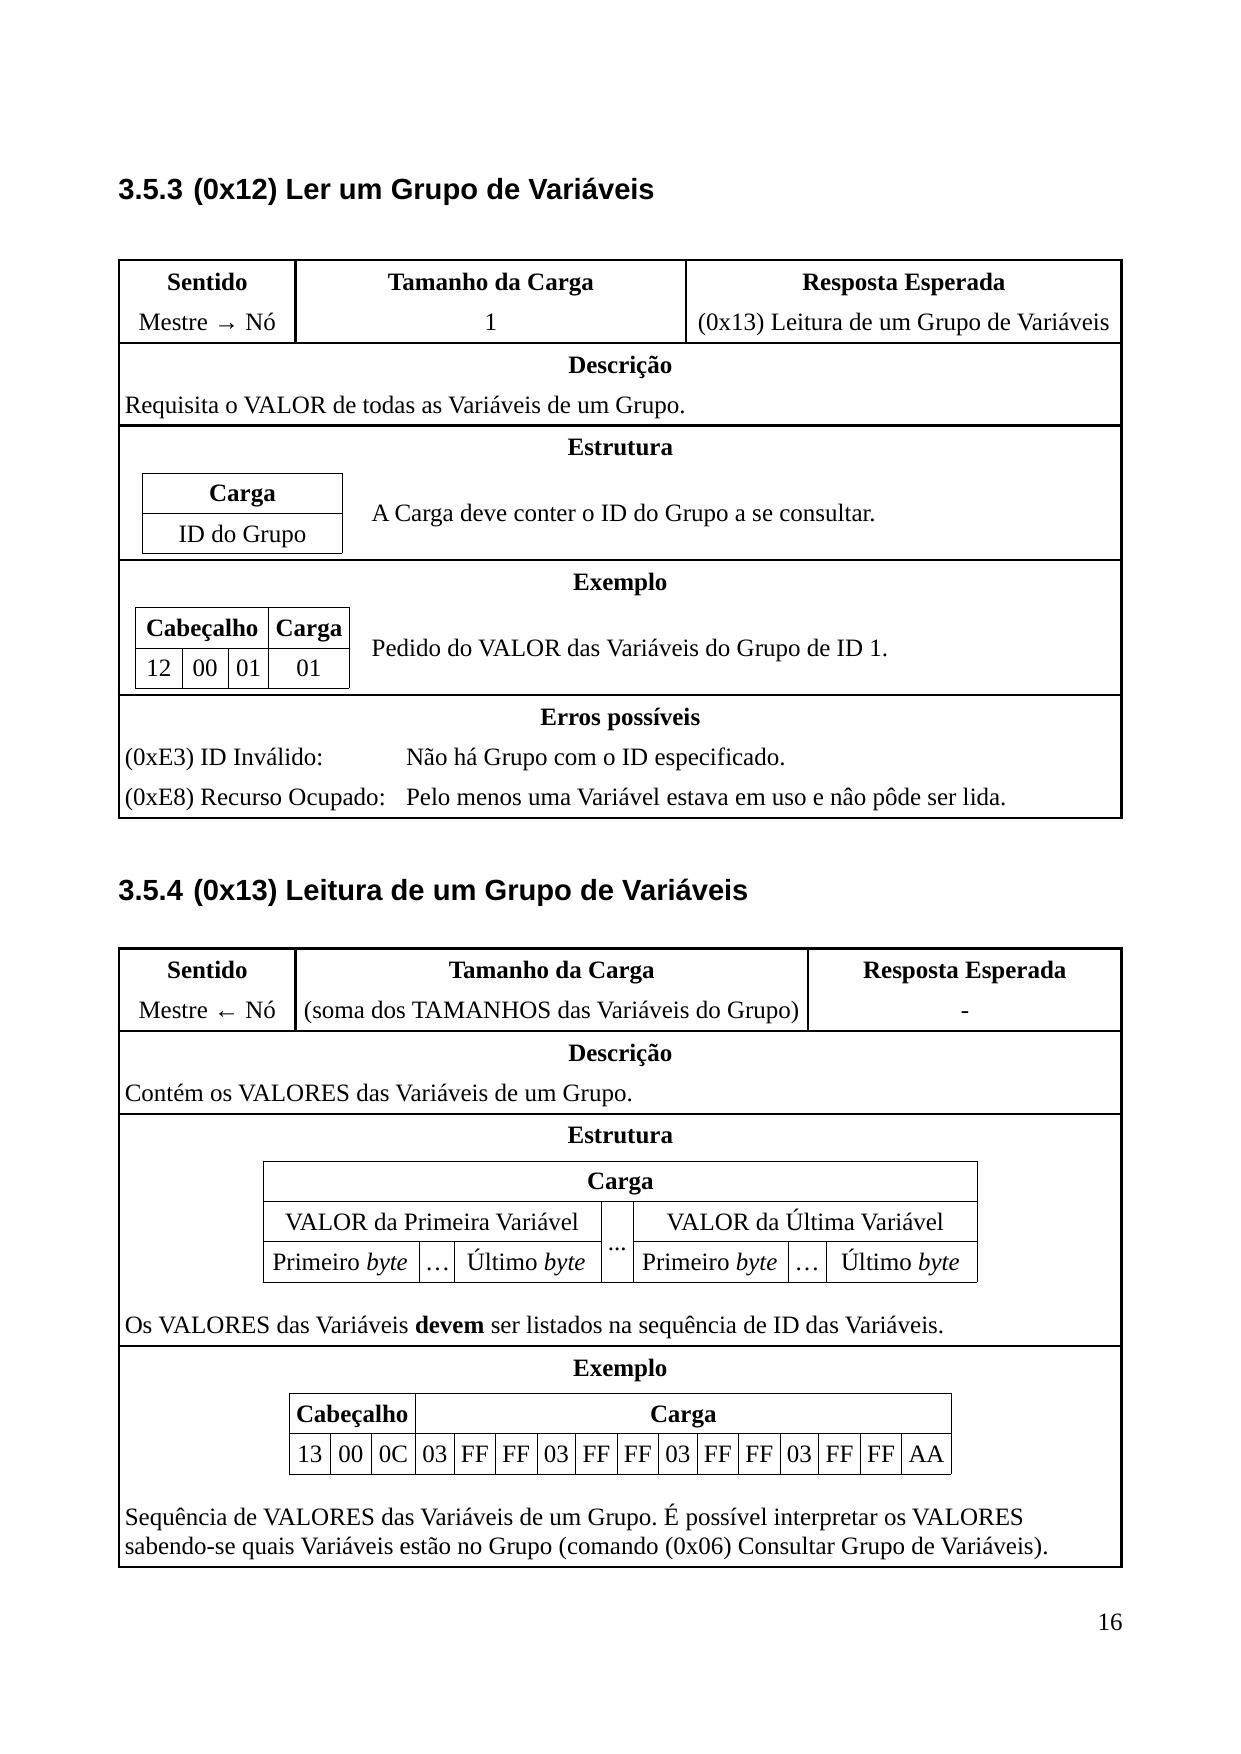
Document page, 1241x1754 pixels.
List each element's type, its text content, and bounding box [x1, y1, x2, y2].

subtitle (0x12) Ler um Grupo de Variáveis [118, 172, 1122, 205]
table_cell ID do Grupo [143, 514, 342, 553]
table_cell 1 [297, 302, 685, 342]
table_cell (0xE8) Recurso Ocupado: [120, 776, 400, 817]
table_cell FF [576, 1434, 617, 1474]
table_cell FF [698, 1434, 738, 1474]
table_cell Mestre → Nó [120, 302, 294, 342]
table_cell FF [618, 1434, 658, 1474]
table_cell Erros possíveis [120, 696, 1120, 736]
table_cell 03 [538, 1434, 575, 1474]
table_cell FF [739, 1434, 780, 1474]
table_cell … [789, 1242, 826, 1282]
table_header Cabeçalho [290, 1394, 415, 1433]
table_cell … [420, 1242, 454, 1282]
table_header Carga [416, 1394, 951, 1433]
table_cell 01 [269, 649, 349, 688]
table_cell 03 [659, 1434, 697, 1474]
table_header Resposta Esperada [809, 950, 1120, 990]
table_cell Contém os VALORES das Variáveis de um Grupo. [120, 1072, 1120, 1112]
table_cell Exemplo [120, 561, 1120, 601]
table_cell Requisita o VALOR de todas as Variáveis de um Grupo. [120, 384, 1120, 424]
table_header Tamanho da Carga [297, 261, 685, 302]
table_cell 01 [229, 649, 268, 688]
table_cell Exemplo [120, 1347, 1120, 1387]
table_cell VALOR da Primeira Variável [264, 1202, 601, 1241]
table_cell A Carga deve conter o ID do Grupo a se consultar. [366, 467, 1120, 559]
table_cell Descrição [120, 1032, 1120, 1072]
table_cell Estrutura [120, 427, 1120, 467]
table_cell Descrição [120, 344, 1120, 384]
table_header Cabeçalho [136, 608, 268, 647]
table_cell FF [496, 1434, 537, 1474]
table_header Carga [143, 474, 342, 513]
table_header Tamanho da Carga [297, 950, 807, 990]
table_cell VALOR da Última Variável [634, 1202, 977, 1241]
table_header Resposta Esperada [687, 261, 1120, 302]
table_cell 0C [372, 1434, 415, 1474]
table_header Carga [264, 1162, 977, 1201]
table_cell (0xE3) ID Inválido: [120, 736, 400, 776]
table_cell Estrutura [120, 1115, 1120, 1155]
table_cell Primeiro byte [634, 1242, 788, 1282]
subtitle (0x13) Leitura de um Grupo de Variáveis [118, 872, 1122, 906]
table_header Carga [269, 608, 349, 647]
table_cell [120, 467, 366, 559]
table_cell Mestre ← Nó [120, 990, 294, 1030]
table_cell Primeiro byte [264, 1242, 419, 1282]
table_cell Pedido do VALOR das Variáveis do Grupo de ID 1. [366, 601, 1120, 694]
table_cell 13 [290, 1434, 330, 1474]
table_cell (0x13) Leitura de um Grupo de Variáveis [687, 302, 1120, 342]
table_cell 00 [331, 1434, 371, 1474]
table_cell 12 [136, 649, 182, 688]
table_cell Não há Grupo com o ID especificado. [400, 736, 1120, 776]
table_cell (soma dos TAMANHOS das Variáveis do Grupo) [297, 990, 807, 1030]
table_cell FF [861, 1434, 901, 1474]
table_cell ... [602, 1202, 633, 1282]
table_header Sentido [120, 950, 294, 990]
table_cell - [809, 990, 1120, 1030]
table_header Sentido [120, 261, 294, 302]
table_cell Último byte [455, 1242, 601, 1282]
table_cell Sequência de VALORES das Variáveis de um Grupo. É possível interpretar os VALORES sabendo-se quais Variáveis estão no Grupo (comando (0x06) Consultar Grupo de Variáveis). [120, 1387, 1120, 1566]
table_cell AA [902, 1434, 951, 1474]
table_cell 03 [416, 1434, 454, 1474]
table_cell FF [455, 1434, 495, 1474]
table_cell FF [819, 1434, 860, 1474]
table_cell 00 [183, 649, 228, 688]
table_cell [120, 601, 366, 694]
table_cell 03 [781, 1434, 818, 1474]
table_cell Pelo menos uma Variável estava em uso e nâo pôde ser lida. [400, 776, 1120, 817]
table_cell Os VALORES das Variáveis devem ser listados na sequência de ID das Variáveis. [120, 1155, 1120, 1345]
table_cell Último byte [827, 1242, 977, 1282]
